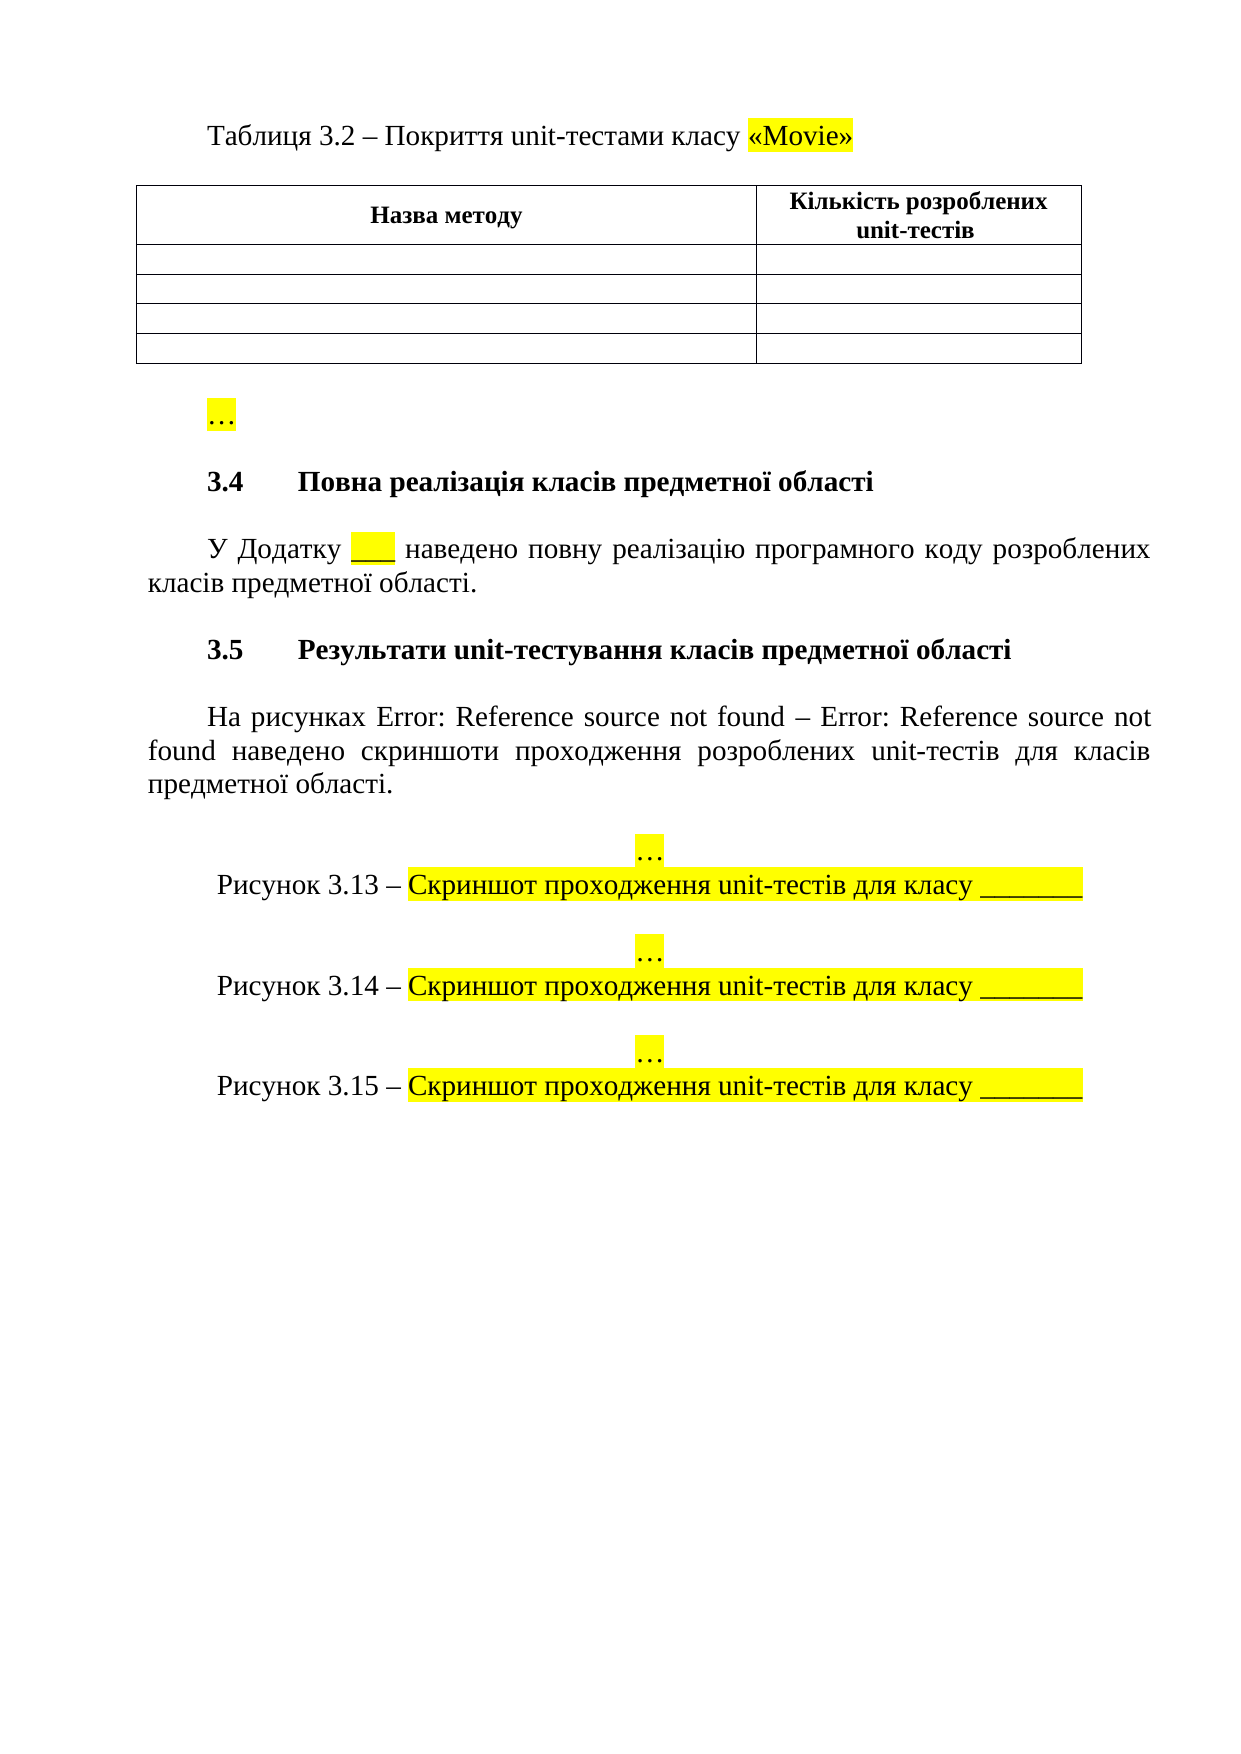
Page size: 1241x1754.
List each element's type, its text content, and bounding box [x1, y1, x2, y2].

table_cell [757, 245, 1081, 273]
subtitle Повна реалізація класів предметної області [148, 464, 1152, 498]
table_cell [137, 304, 756, 333]
text … [148, 833, 1152, 867]
text Рисунок 3.13 – Скриншот проходження unit-тестів для класу _______ [148, 867, 1152, 901]
text … [148, 397, 1152, 431]
subtitle Результати unit-тестування класів предметної області [148, 632, 1152, 666]
text Рисунок 3.14 – Скриншот проходження unit-тестів для класу _______ [148, 968, 1152, 1001]
table_cell [757, 304, 1081, 333]
text Таблиця 3.2 – Покриття unit-тестами класу «Movie» [148, 118, 1152, 152]
table_cell [757, 275, 1081, 303]
text Рисунок 3.15 – Скриншот проходження unit-тестів для класу _______ [148, 1068, 1152, 1102]
list У Додатку ___ наведено повну реалізацію програмного коду розроблених класів предметної області. [148, 532, 1152, 599]
text … [148, 934, 1152, 968]
table_cell [757, 334, 1081, 363]
text … [148, 1035, 1152, 1068]
text На рисунках Помилка: джерело посилання не знайдено – Помилка: джерело посилання не знайдено наведено скриншоти проходження розроблених unit-тестів для класів предметної області. [148, 699, 1152, 800]
table_header Назва методу [137, 186, 756, 244]
table_cell [137, 245, 756, 273]
table_header Кількість розроблених unit-тестів [757, 186, 1081, 244]
table_cell [137, 334, 756, 363]
table_cell [137, 275, 756, 303]
